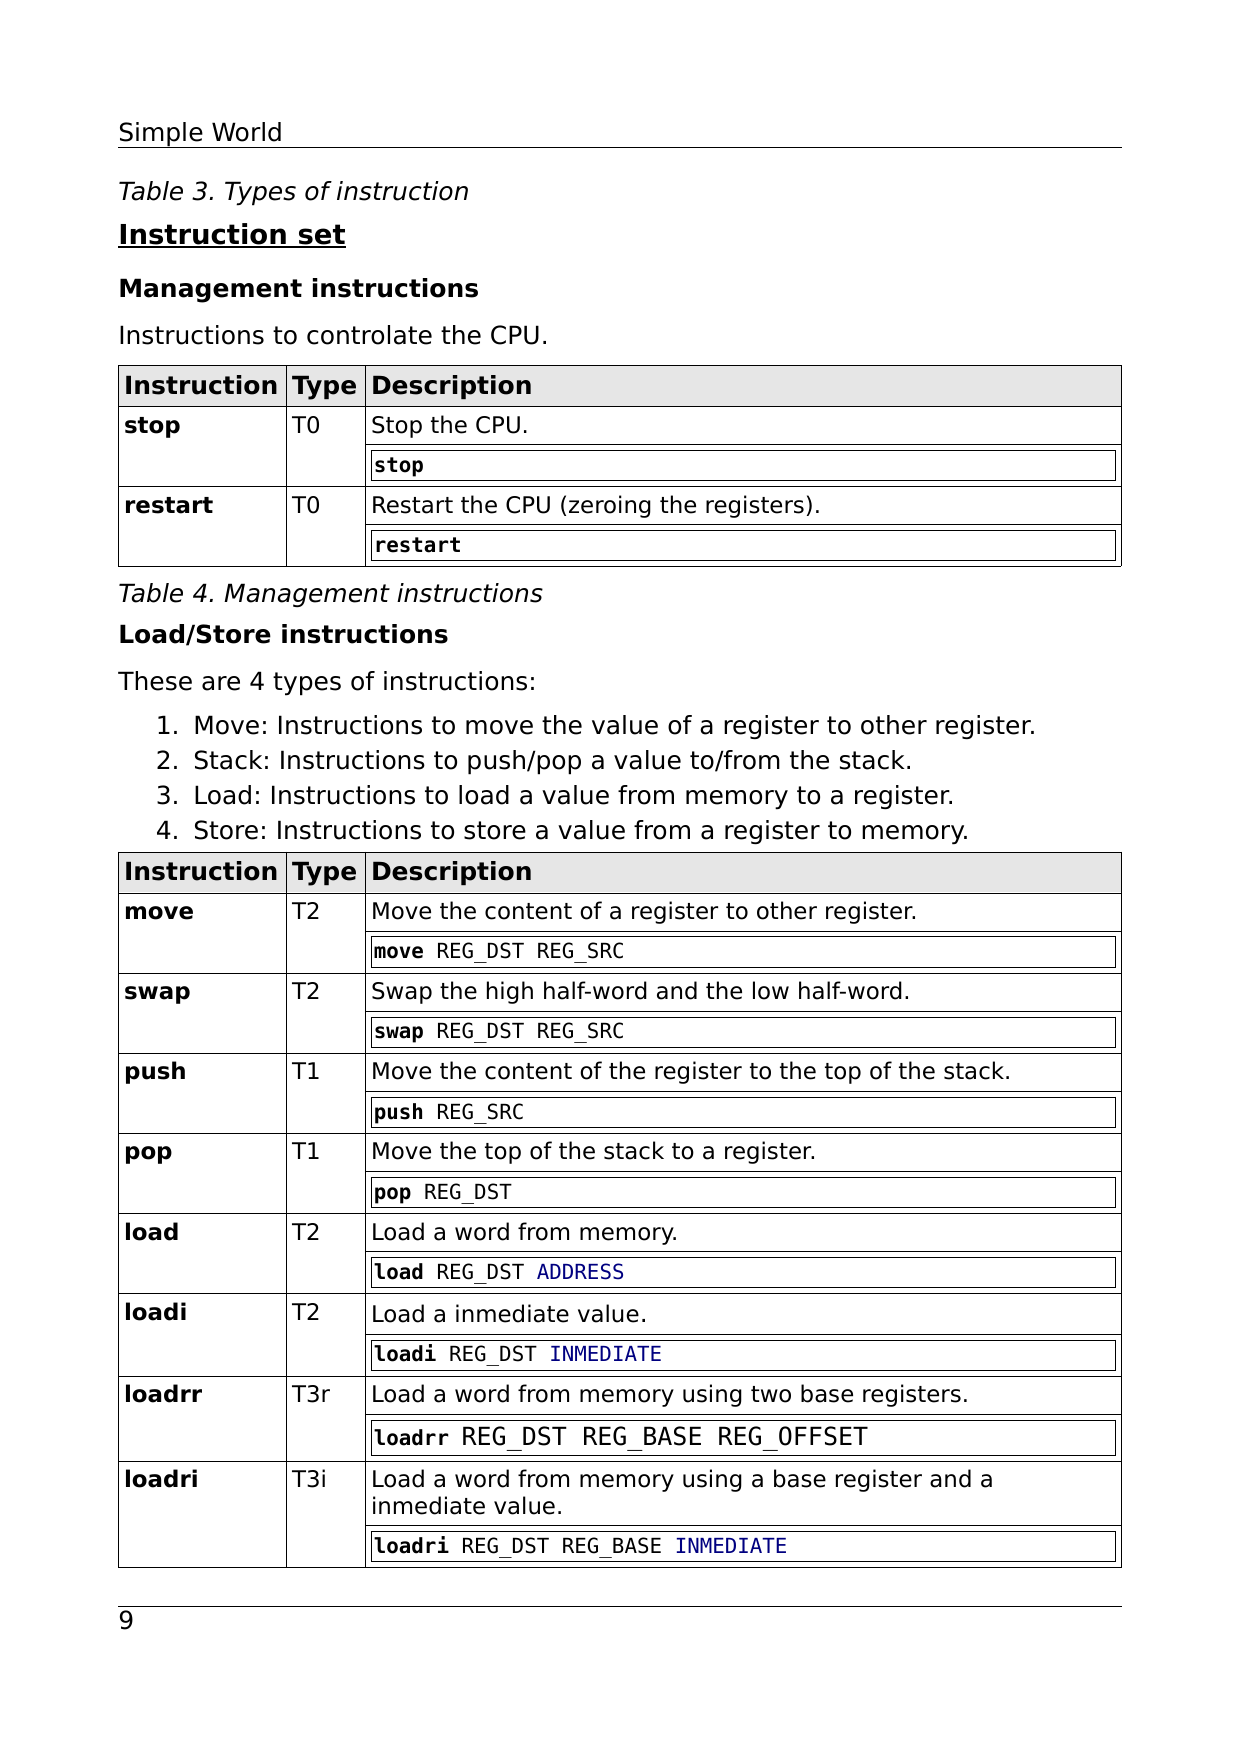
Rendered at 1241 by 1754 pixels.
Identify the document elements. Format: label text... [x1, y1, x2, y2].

table_header Load a word from memory. [366, 1214, 1121, 1251]
table_cell push REG_SRC [366, 1092, 1121, 1133]
table_cell T0 [287, 407, 365, 486]
table_cell swap REG_DST REG_SRC [366, 1012, 1121, 1053]
table_cell stop [366, 445, 1121, 486]
table_cell T2 [287, 1214, 365, 1293]
table_cell restart [366, 525, 1121, 566]
table_cell loadrr REG_DST REG_BASE REG_OFFSET [366, 1415, 1121, 1461]
table_header Move the content of the register to the top of the stack. [366, 1054, 1121, 1091]
table_header Description [366, 366, 1121, 406]
table_header Instruction [119, 853, 286, 892]
list Load: Instructions to load a value from memory to a register. [156, 781, 1122, 811]
table_cell move [119, 894, 286, 972]
text Table 4. Management instructions [118, 579, 1122, 608]
table_cell T3r [287, 1377, 365, 1461]
table_cell T2 [287, 1294, 365, 1376]
text These are 4 types of instructions: [118, 667, 1122, 696]
table_header Type [287, 853, 365, 892]
table_cell move REG_DST REG_SRC [366, 932, 1121, 972]
table_cell push [119, 1054, 286, 1133]
table_cell restart [119, 487, 286, 566]
table_header Move the content of a register to other register. [366, 894, 1121, 931]
table_header Load a word from memory using two base registers. [366, 1377, 1121, 1414]
table_cell T2 [287, 894, 365, 972]
table_header Restart the CPU (zeroing the registers). [366, 487, 1121, 524]
table_header Description [366, 853, 1121, 892]
title Load/Store instructions [118, 620, 1122, 649]
table_cell T0 [287, 487, 365, 566]
table_header Stop the CPU. [366, 407, 1121, 444]
table_header Move the top of the stack to a register. [366, 1134, 1121, 1171]
table_cell stop [119, 407, 286, 486]
table_cell T1 [287, 1054, 365, 1133]
table_cell loadrr [119, 1377, 286, 1461]
table_cell T2 [287, 974, 365, 1053]
table_header Load a inmediate value. [366, 1294, 1121, 1334]
table_header Swap the high half-word and the low half-word. [366, 974, 1121, 1011]
list Store: Instructions to store a value from a register to memory. [156, 817, 1122, 846]
list Stack: Instructions to push/pop a value to/from the stack. [156, 746, 1122, 776]
table_header Instruction [119, 366, 286, 406]
text Table 3. Types of instruction [118, 177, 1122, 206]
table_cell loadi REG_DST INMEDIATE [366, 1335, 1121, 1376]
list Move: Instructions to move the value of a register to other register. [156, 711, 1122, 740]
table_header Type [287, 366, 365, 406]
table_cell pop REG_DST [366, 1172, 1121, 1213]
table_cell T3i [287, 1462, 365, 1567]
table_cell load REG_DST ADDRESS [366, 1252, 1121, 1293]
table_cell loadri REG_DST REG_BASE INMEDIATE [366, 1526, 1121, 1567]
text Instructions to controlate the CPU. [118, 321, 1122, 350]
table_cell loadri [119, 1462, 286, 1567]
title Management instructions [118, 274, 1122, 303]
table_cell swap [119, 974, 286, 1053]
table_cell load [119, 1214, 286, 1293]
table_header Load a word from memory using a base register and a inmediate value. [366, 1462, 1121, 1525]
title Instruction set [118, 219, 1122, 251]
table_cell loadi [119, 1294, 286, 1376]
table_cell T1 [287, 1134, 365, 1213]
table_cell pop [119, 1134, 286, 1213]
